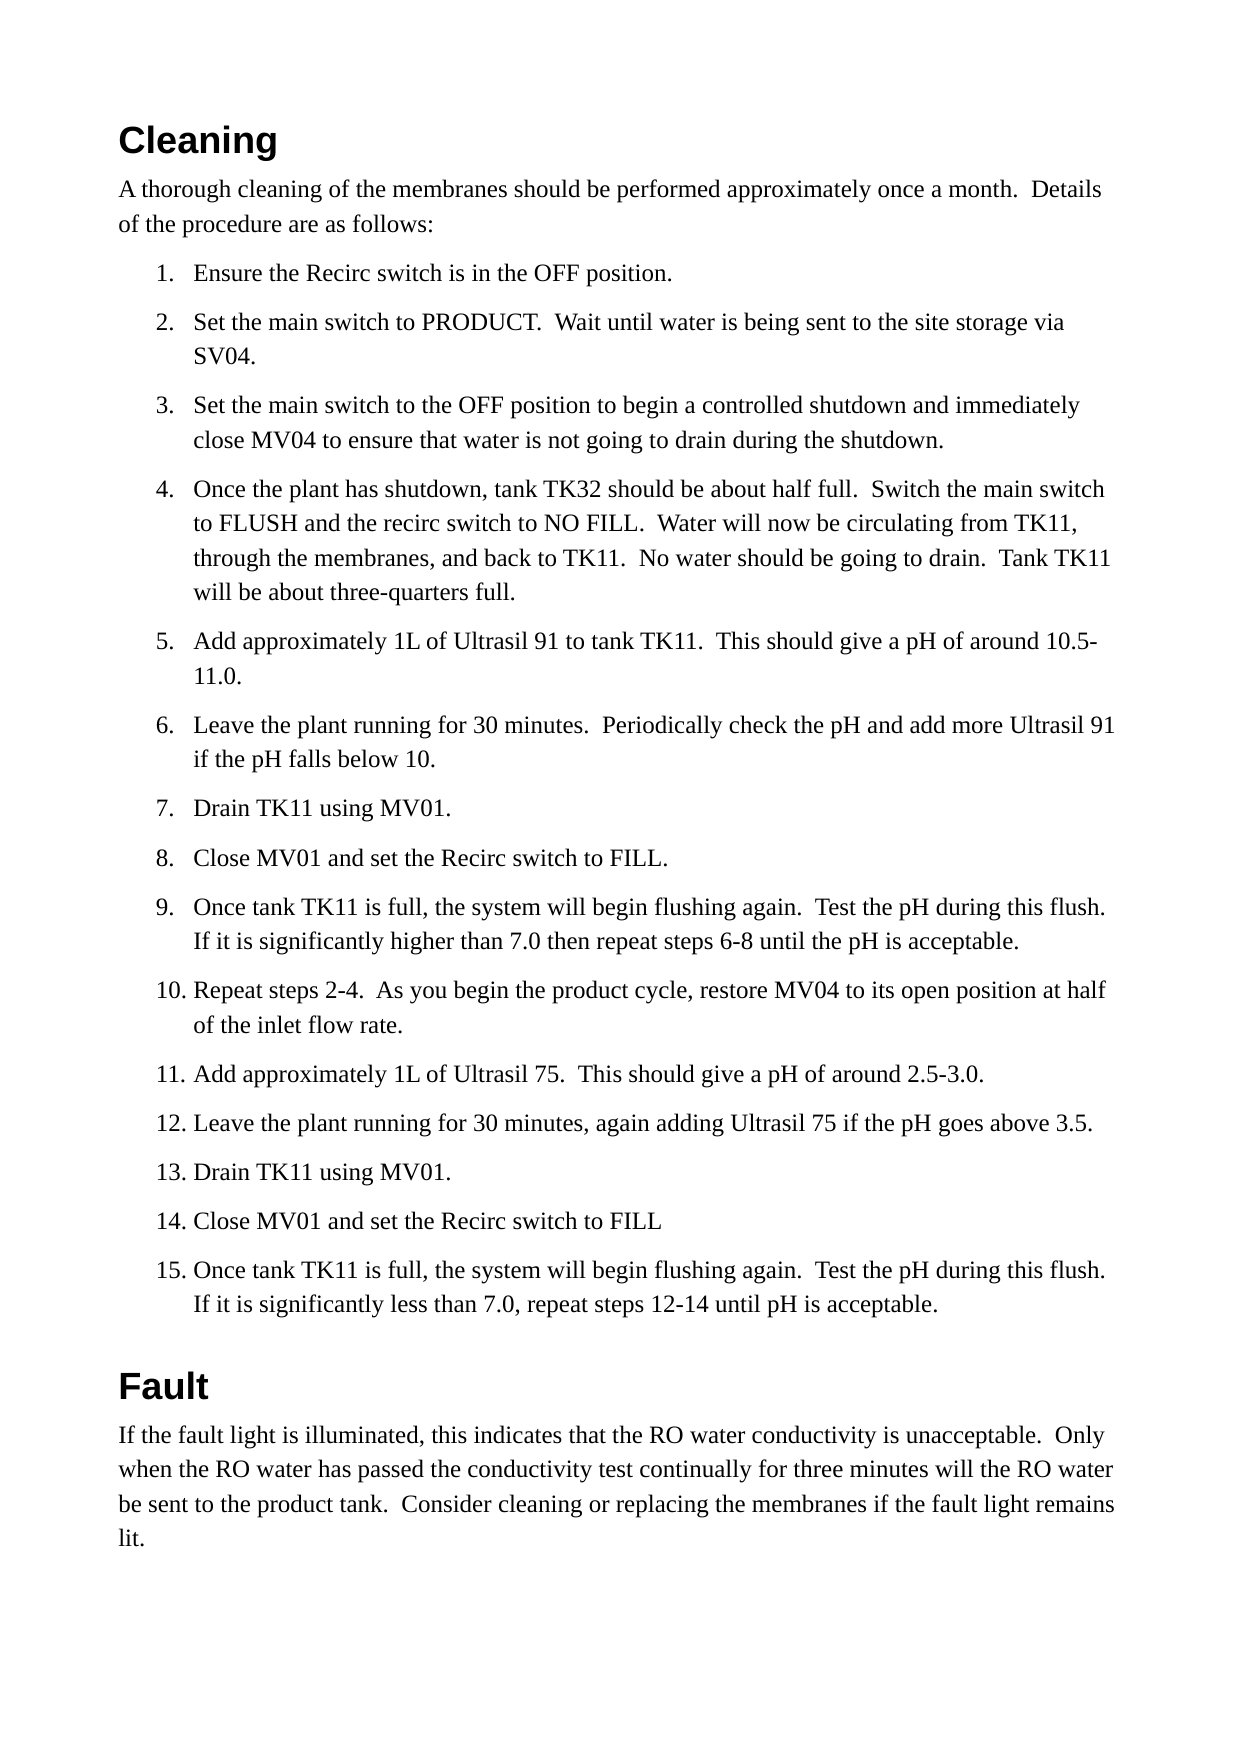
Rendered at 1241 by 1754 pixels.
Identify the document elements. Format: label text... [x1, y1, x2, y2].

subtitle Cleaning [118, 118, 1122, 162]
list Once tank TK11 is full, the system will begin flushing again. Test the pH during this flush. If it is significantly higher than 7.0 then repeat steps 6-8 until the pH is acceptable. [156, 892, 1122, 955]
list Add approximately 1L of Ultrasil 91 to tank TK11. This should give a pH of around 10.5-11.0. [156, 626, 1122, 690]
text A thorough cleaning of the membranes should be performed approximately once a month. Details of the procedure are as follows: [118, 174, 1122, 237]
list Close MV01 and set the Recirc switch to FILL [156, 1206, 1122, 1235]
list Close MV01 and set the Recirc switch to FILL. [156, 843, 1122, 871]
list Once tank TK11 is full, the system will begin flushing again. Test the pH during this flush. If it is significantly less than 7.0, repeat steps 12-14 until pH is acceptable. [156, 1255, 1122, 1318]
subtitle Fault [118, 1363, 1122, 1407]
list Add approximately 1L of Ultrasil 75. This should give a pH of around 2.5-3.0. [156, 1059, 1122, 1087]
list Drain TK11 using MV01. [156, 793, 1122, 822]
list Once the plant has shutdown, tank TK32 should be about half full. Switch the main switch to FLUSH and the recirc switch to NO FILL. Water will now be circulating from TK11, through the membranes, and back to TK11. No water should be going to drain. Tank TK11 will be about three-quarters full. [156, 474, 1122, 606]
list Drain TK11 using MV01. [156, 1157, 1122, 1186]
list Repeat steps 2-4. As you begin the product cycle, restore MV04 to its open position at half of the inlet flow rate. [156, 975, 1122, 1038]
list Set the main switch to PRODUCT. Wait until water is being sent to the site storage via SV04. [156, 307, 1122, 370]
list Leave the plant running for 30 minutes, again adding Ultrasil 75 if the pH goes above 3.5. [156, 1108, 1122, 1137]
list Ensure the Recirc switch is in the OFF position. [156, 258, 1122, 287]
list Leave the plant running for 30 minutes. Periodically check the pH and add more Ultrasil 91 if the pH falls below 10. [156, 710, 1122, 773]
list Set the main switch to the OFF position to begin a controlled shutdown and immediately close MV04 to ensure that water is not going to drain during the shutdown. [156, 390, 1122, 454]
text If the fault light is illuminated, this indicates that the RO water conductivity is unacceptable. Only when the RO water has passed the conductivity test continually for three minutes will the RO water be sent to the product tank. Consider cleaning or replacing the membranes if the fault light remains lit. [118, 1420, 1122, 1552]
